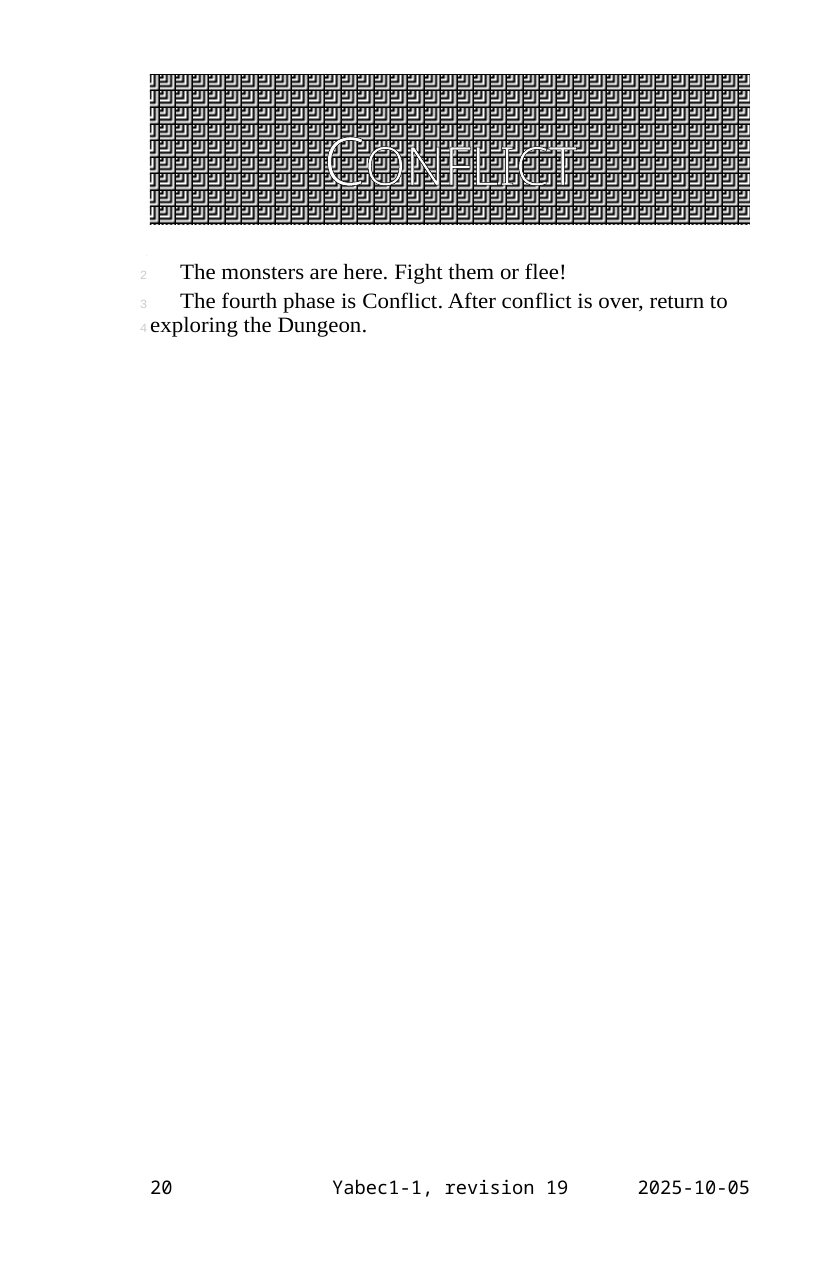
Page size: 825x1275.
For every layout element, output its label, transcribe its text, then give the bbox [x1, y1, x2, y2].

text The monsters are here. Fight them or flee! [150, 260, 750, 284]
text The fourth phase is Conflict. After conflict is over, return to exploring the Dungeon. [150, 290, 750, 337]
picture [149, 74, 750, 225]
